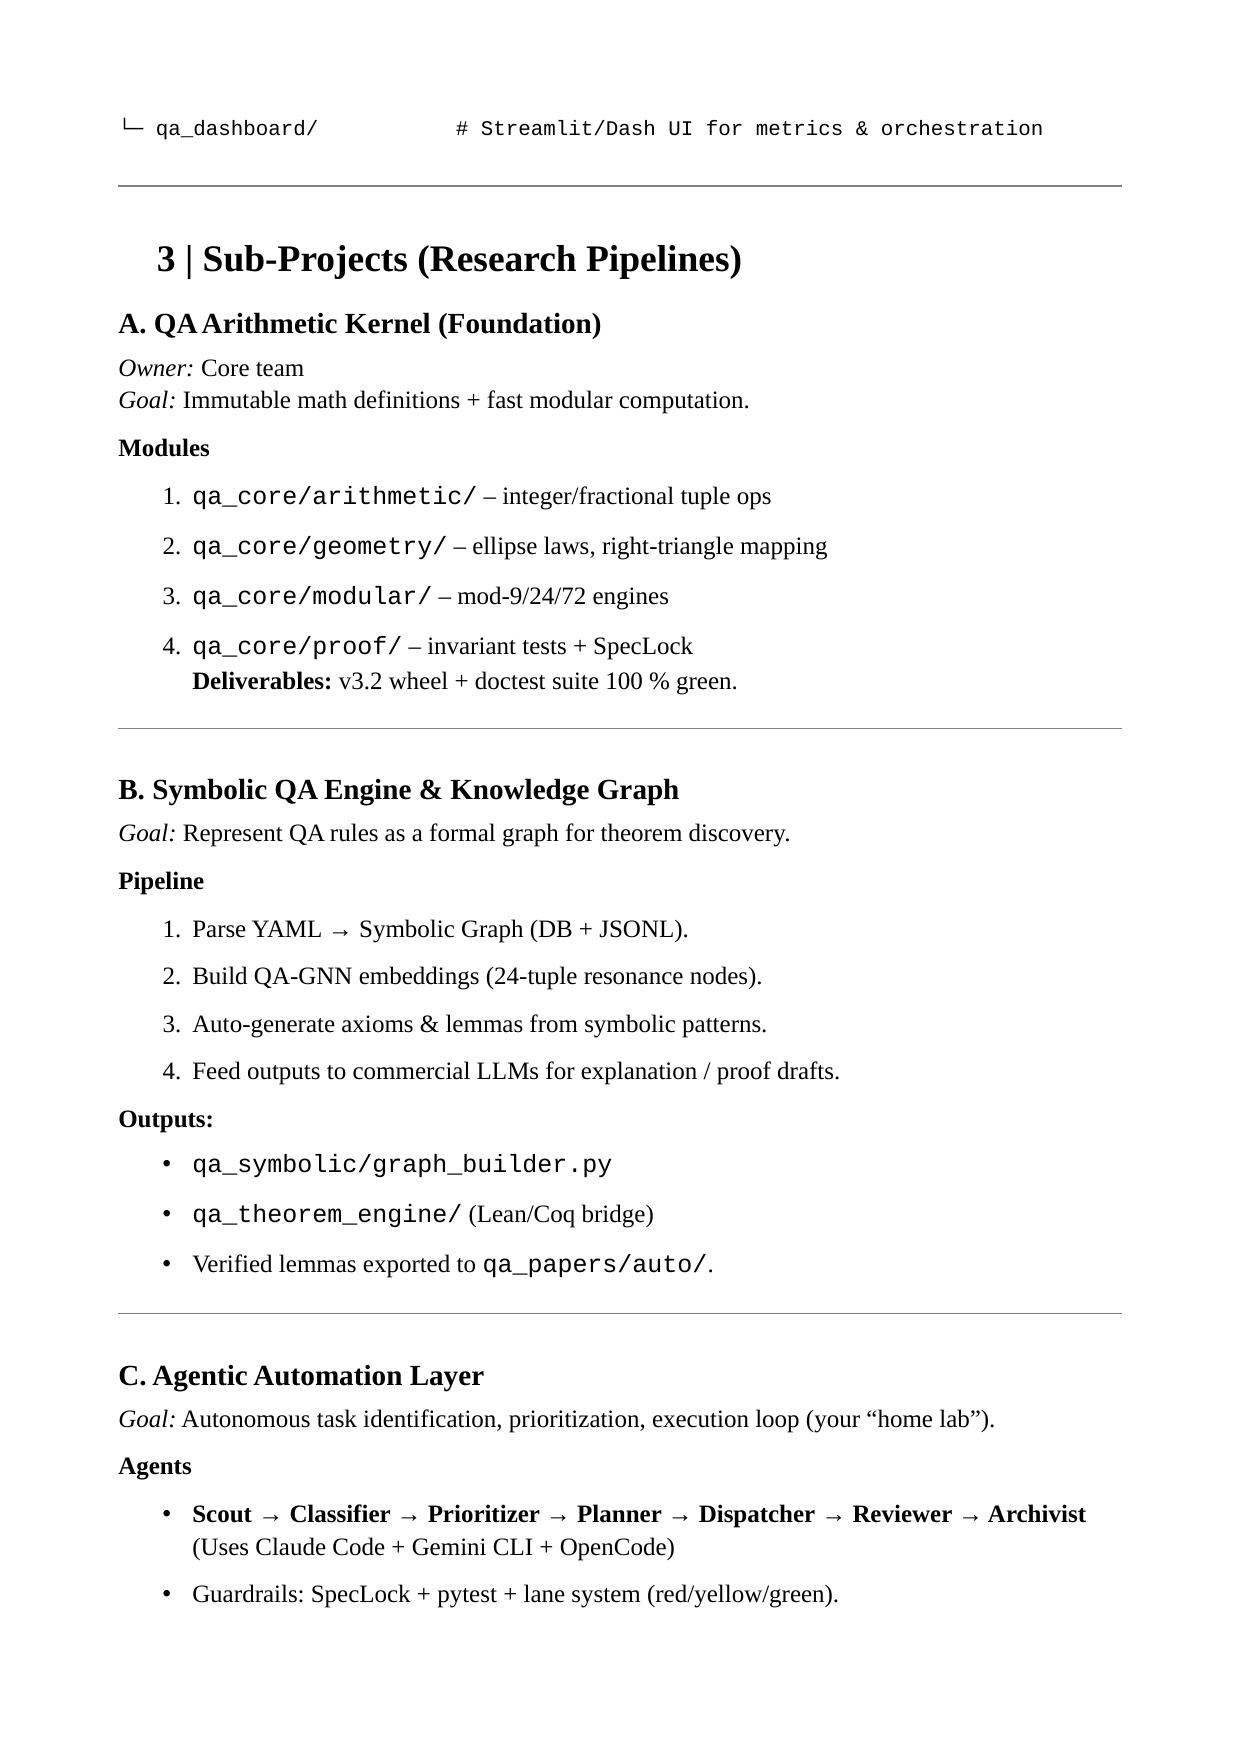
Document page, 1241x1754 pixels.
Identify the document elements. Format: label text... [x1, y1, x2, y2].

list Guardrails: SpecLock + pytest + lane system (red/yellow/green). [162, 1579, 1122, 1608]
subtitle C. Agentic Automation Layer [118, 1358, 1122, 1391]
list Scout → Classifier → Prioritizer → Planner → Dispatcher → Reviewer → Archivist (Uses Claude Code + Gemini CLI + OpenCode) [162, 1499, 1122, 1561]
text Owner: Core team Goal: Immutable math definitions + fast modular computation. [118, 353, 1122, 414]
subtitle A. QA Arithmetic Kernel (Foundation) [118, 307, 1122, 340]
list qa_core/arithmetic/ – integer/fractional tuple ops [162, 481, 1122, 512]
text └─ qa_dashboard/ # Streamlit/Dash UI for metrics & orchestration [118, 118, 1122, 142]
text Outputs: [118, 1104, 1122, 1133]
list qa_symbolic/graph_builder.py [162, 1152, 1122, 1180]
subtitle B. Symbolic QA Engine & Knowledge Graph [118, 772, 1122, 806]
list Feed outputs to commercial LLMs for explanation / proof drafts. [162, 1056, 1122, 1085]
list Build QA-GNN embeddings (24-tuple resonance nodes). [162, 961, 1122, 990]
list qa_core/geometry/ – ellipse laws, right-triangle mapping [162, 531, 1122, 562]
list Verified lemmas exported to qa_papers/auto/. [162, 1249, 1122, 1279]
text Agents [118, 1451, 1122, 1480]
list qa_core/modular/ – mod-9/24/72 engines [162, 581, 1122, 612]
text Pipeline [118, 866, 1122, 895]
subtitle 🧩 3 | Sub-Projects (Research Pipelines) [118, 236, 1122, 279]
list qa_theorem_engine/ (Lean/Coq bridge) [162, 1199, 1122, 1229]
text Goal: Autonomous task identification, prioritization, execution loop (your “home lab”). [118, 1404, 1122, 1432]
text Goal: Represent QA rules as a formal graph for theorem discovery. [118, 818, 1122, 847]
text Modules [118, 433, 1122, 462]
list Parse YAML → Symbolic Graph (DB + JSONL). [162, 914, 1122, 942]
list Auto-generate axioms & lemmas from symbolic patterns. [162, 1009, 1122, 1038]
list qa_core/proof/ – invariant tests + SpecLock Deliverables: v3.2 wheel + doctest suite 100 % green. [162, 631, 1122, 695]
